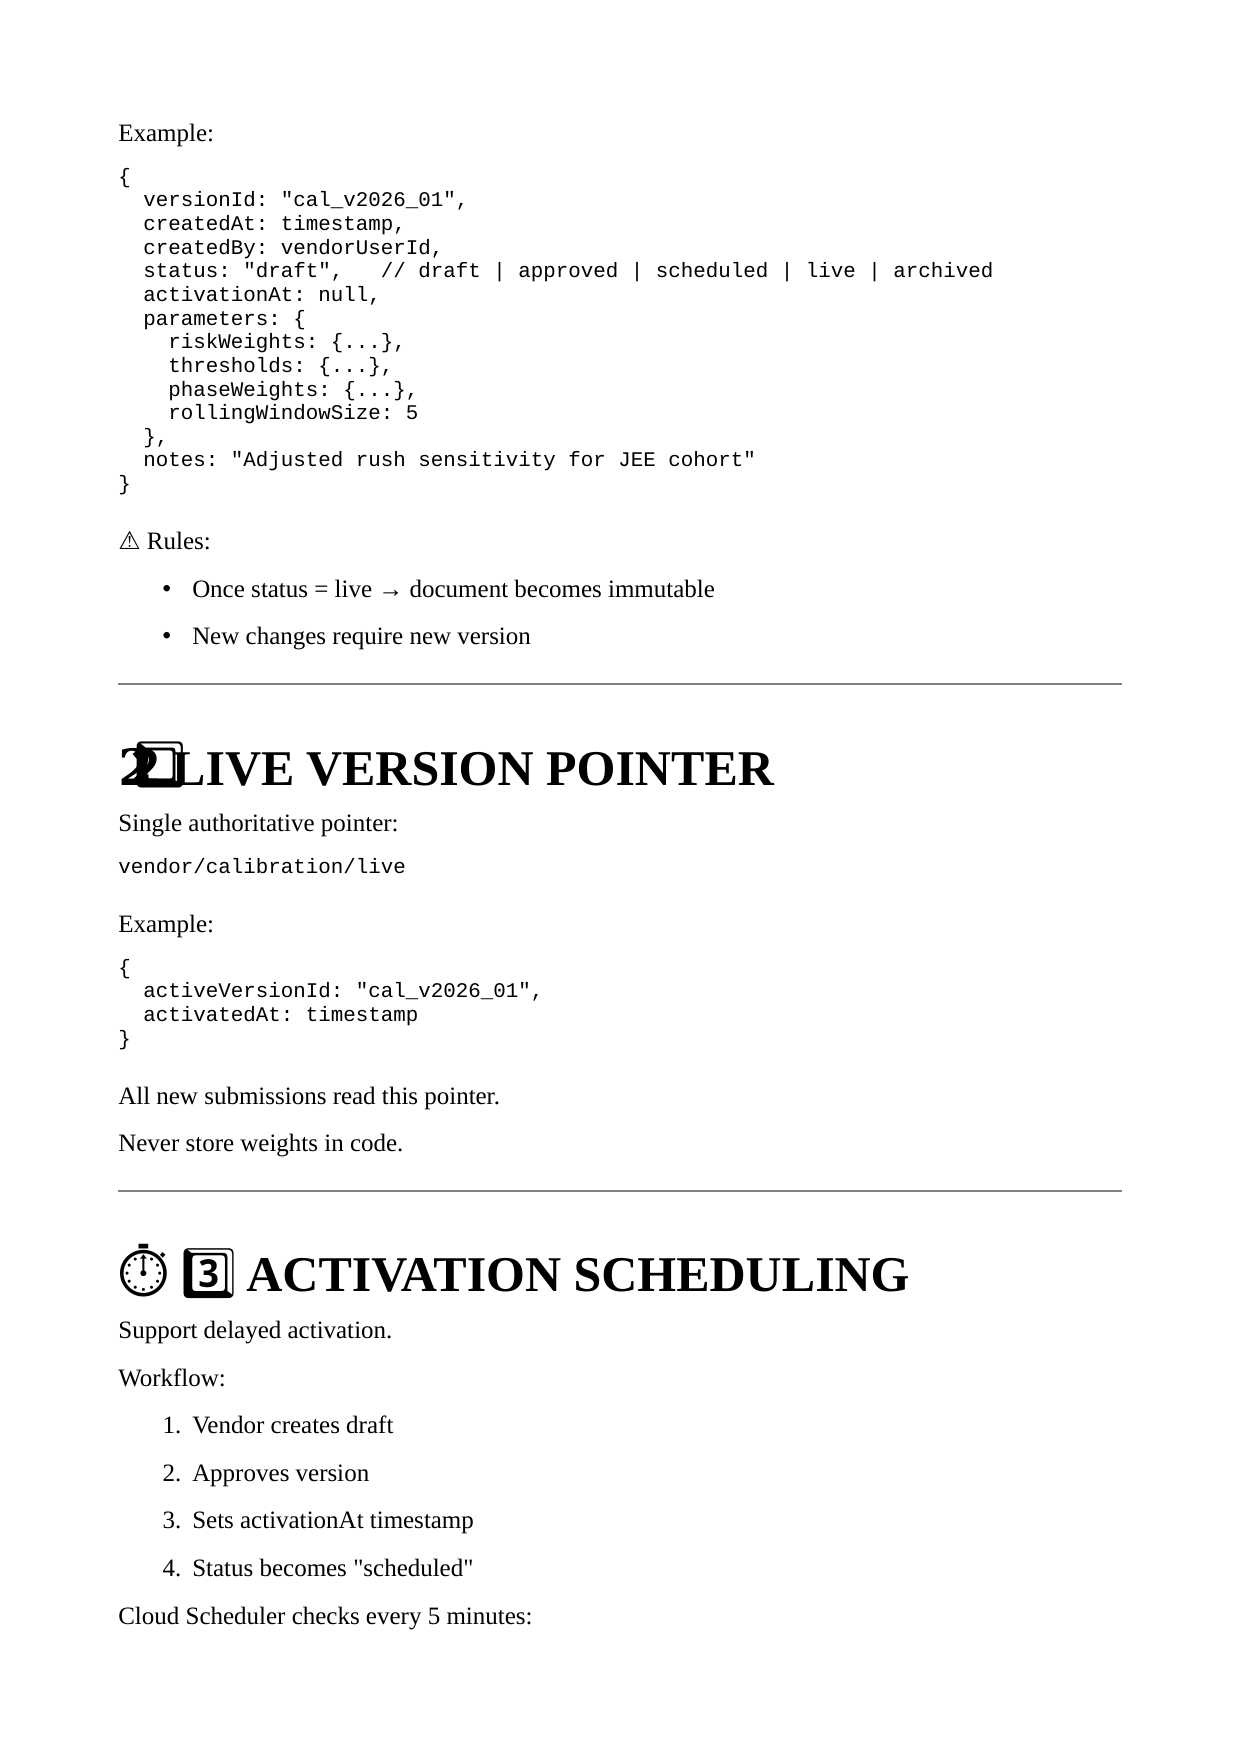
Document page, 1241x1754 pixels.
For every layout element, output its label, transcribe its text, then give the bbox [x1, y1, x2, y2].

list New changes require new version [162, 621, 1122, 650]
text rollingWindowSize: 5 [118, 402, 1122, 426]
text { [118, 957, 1122, 980]
text Support delayed activation. [118, 1315, 1122, 1344]
text { [118, 166, 1122, 189]
subtitle 🧾 2️⃣ LIVE VERSION POINTER [118, 738, 1122, 796]
text Example: [118, 118, 1122, 147]
text ⚠ Rules: [118, 526, 1122, 555]
text Workflow: [118, 1363, 1122, 1392]
list Approves version [162, 1458, 1122, 1487]
text Example: [118, 909, 1122, 938]
list Status becomes "scheduled" [162, 1553, 1122, 1582]
text status: "draft", // draft | approved | scheduled | live | archived [118, 260, 1122, 284]
text phaseWeights: {...}, [118, 378, 1122, 402]
text thresholds: {...}, [118, 355, 1122, 378]
text parameters: { [118, 308, 1122, 331]
text Cloud Scheduler checks every 5 minutes: [118, 1601, 1122, 1629]
text createdAt: timestamp, [118, 213, 1122, 237]
text All new submissions read this pointer. [118, 1081, 1122, 1109]
text vendor/calibration/live [118, 856, 1122, 879]
text activeVersionId: "cal_v2026_01", [118, 980, 1122, 1004]
subtitle ⏱ 3️⃣ ACTIVATION SCHEDULING [118, 1245, 1122, 1303]
text activatedAt: timestamp [118, 1004, 1122, 1028]
text activationAt: null, [118, 284, 1122, 308]
text createdBy: vendorUserId, [118, 237, 1122, 260]
text }, [118, 426, 1122, 449]
text } [118, 1028, 1122, 1051]
list Vendor creates draft [162, 1410, 1122, 1439]
text versionId: "cal_v2026_01", [118, 189, 1122, 213]
text notes: "Adjusted rush sensitivity for JEE cohort" [118, 449, 1122, 473]
text Never store weights in code. [118, 1128, 1122, 1157]
text Single authoritative pointer: [118, 808, 1122, 837]
text } [118, 473, 1122, 497]
text riskWeights: {...}, [118, 331, 1122, 355]
list Sets activationAt timestamp [162, 1506, 1122, 1534]
list Once status = live → document becomes immutable [162, 574, 1122, 603]
